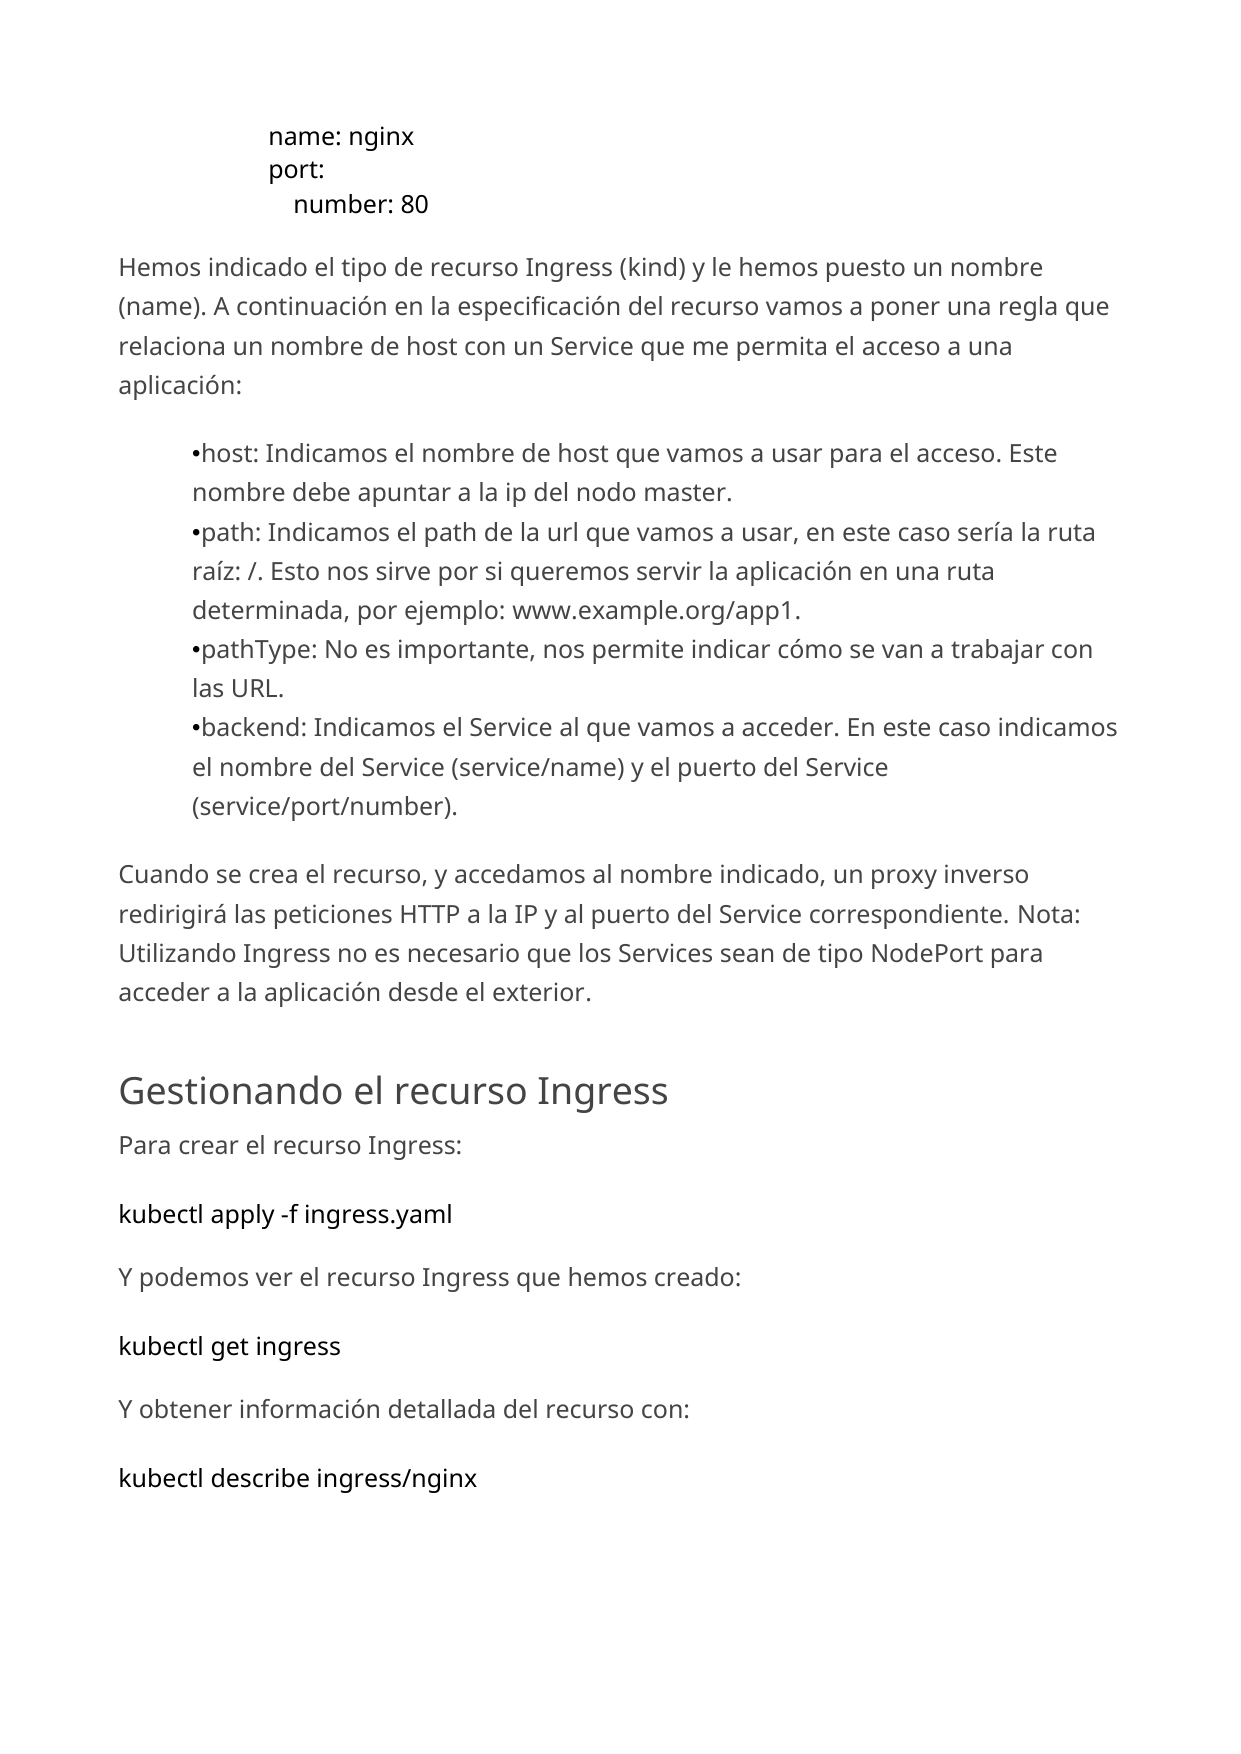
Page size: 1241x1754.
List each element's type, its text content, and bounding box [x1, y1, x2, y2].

list host: Indicamos el nombre de host que vamos a usar para el acceso. Este nombre debe apuntar a la ip del nodo master. [118, 436, 1122, 509]
text Y obtener información detallada del recurso con: [118, 1392, 1122, 1426]
list backend: Indicamos el Service al que vamos a acceder. En este caso indicamos el nombre del Service (service/name) y el puerto del Service (service/port/number). [118, 710, 1122, 822]
text kubectl get ingress [118, 1328, 1122, 1362]
text name: nginx [118, 118, 1122, 152]
text kubectl apply -f ingress.yaml [118, 1196, 1122, 1230]
text kubectl describe ingress/nginx [118, 1461, 1122, 1495]
list pathType: No es importante, nos permite indicar cómo se van a trabajar con las URL. [118, 632, 1122, 705]
text Hemos indicado el tipo de recurso Ingress (kind) y le hemos puesto un nombre (name). A continuación en la especificación del recurso vamos a poner una regla que relaciona un nombre de host con un Service que me permita el acceso a una aplicación: [118, 250, 1122, 401]
text number: 80 [118, 186, 1122, 220]
text Y podemos ver el recurso Ingress que hemos creado: [118, 1260, 1122, 1294]
text Para crear el recurso Ingress: [118, 1128, 1122, 1162]
text port: [118, 152, 1122, 186]
list path: Indicamos el path de la url que vamos a usar, en este caso sería la ruta raíz: /. Esto nos sirve por si queremos servir la aplicación en una ruta determinada, por ejemplo: www.example.org/app1. [118, 514, 1122, 627]
subtitle Gestionando el recurso Ingress [118, 1064, 1122, 1115]
text Cuando se crea el recurso, y accedamos al nombre indicado, un proxy inverso redirigirá las peticiones HTTP a la IP y al puerto del Service correspondiente. Nota: Utilizando Ingress no es necesario que los Services sean de tipo NodePort para acceder a la aplicación desde el exterior. [118, 857, 1122, 1009]
